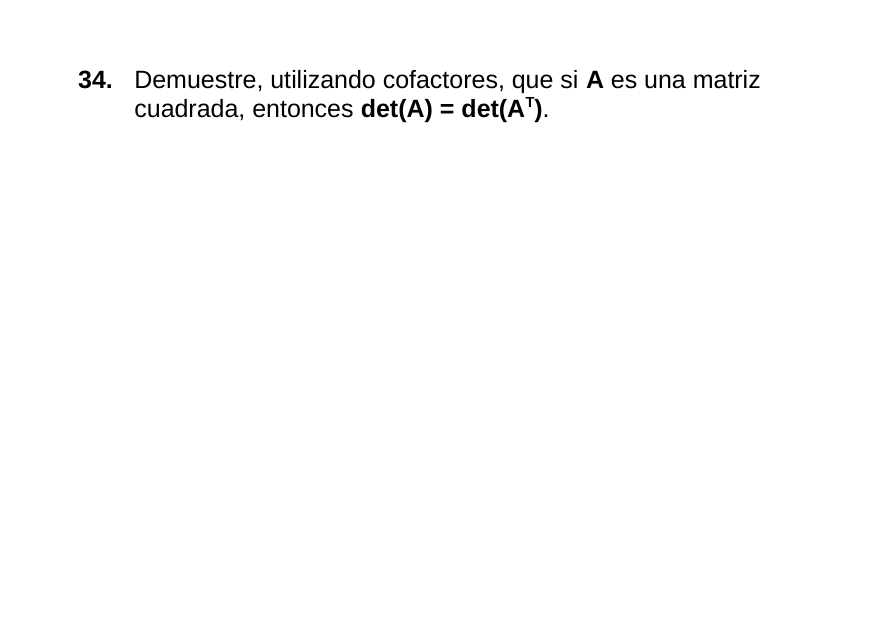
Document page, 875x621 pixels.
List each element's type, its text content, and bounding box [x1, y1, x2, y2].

list Demuestre, utilizando cofactores, que si A es una matriz cuadrada, entonces det(A) = det(AT). [78, 65, 815, 122]
